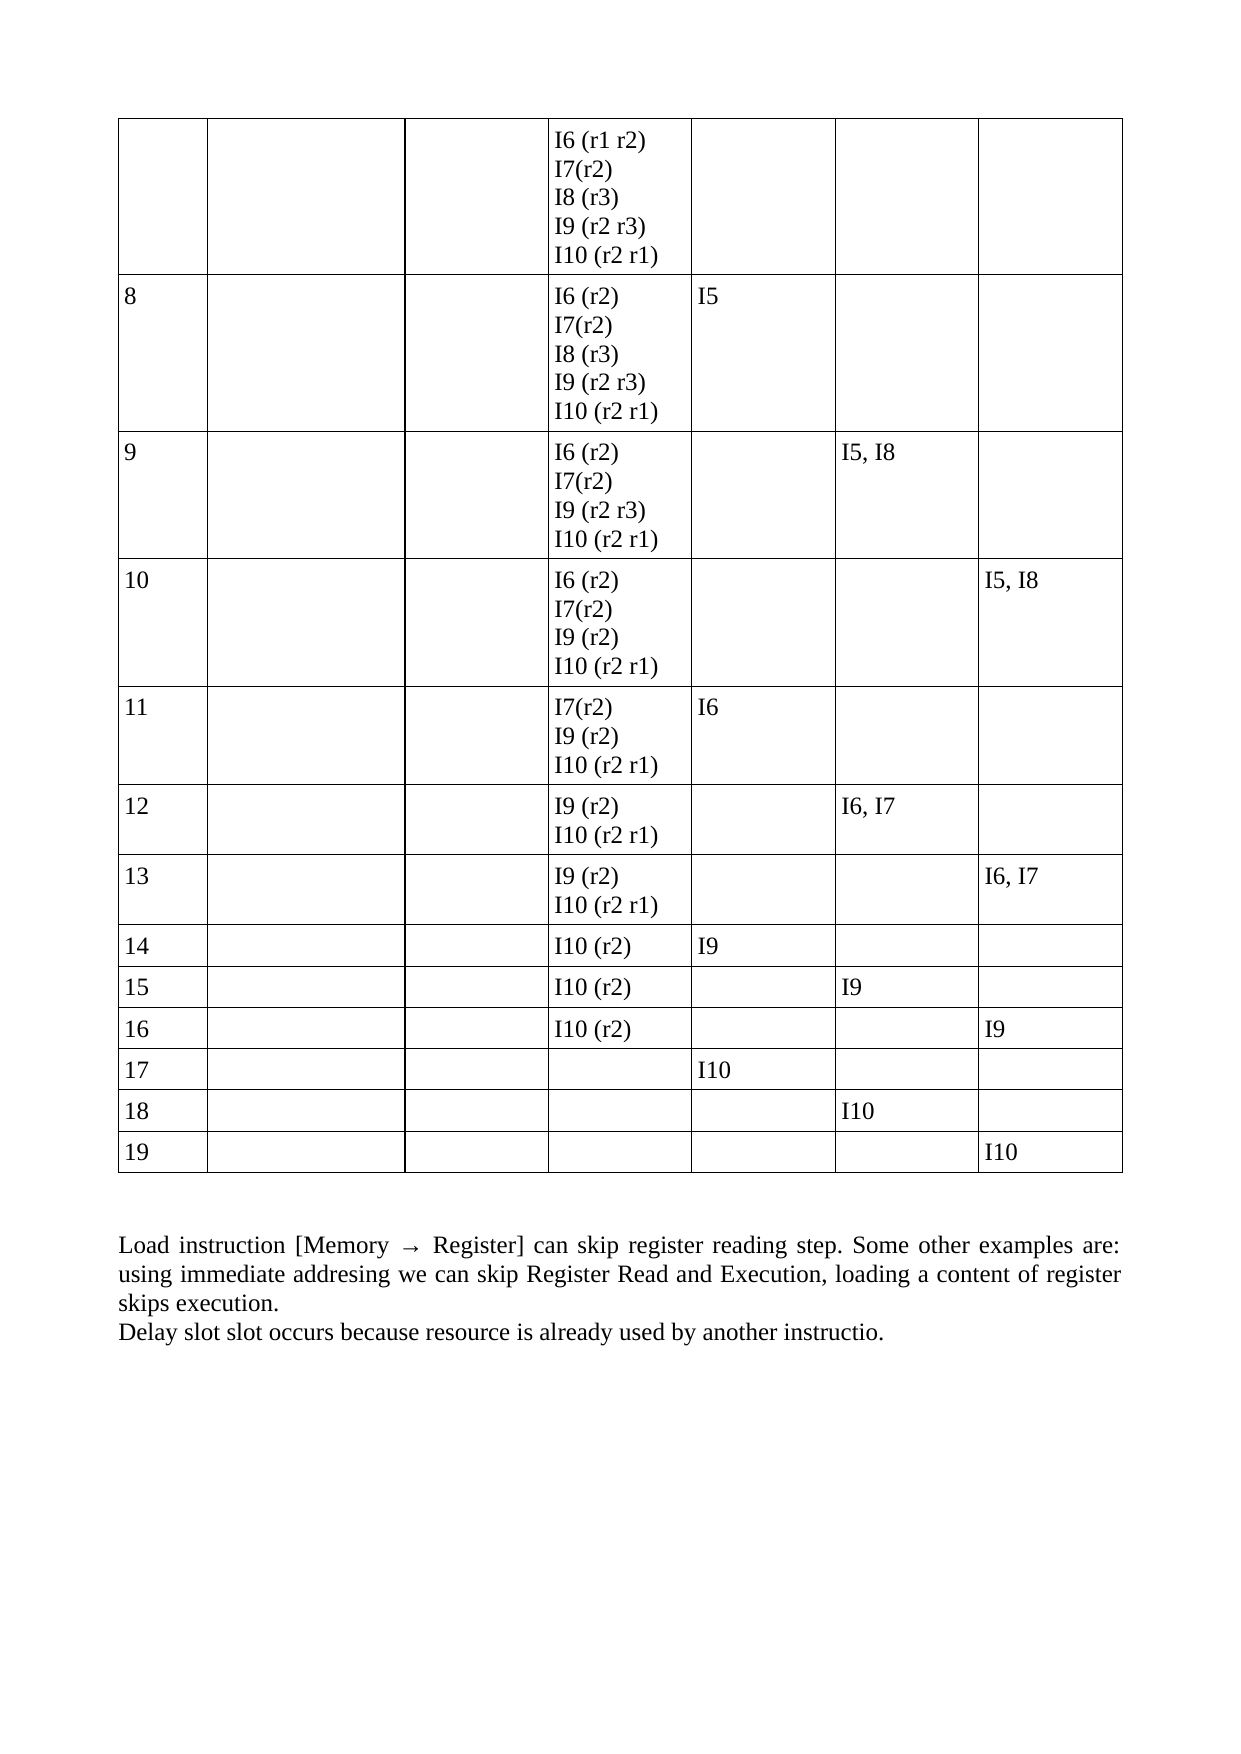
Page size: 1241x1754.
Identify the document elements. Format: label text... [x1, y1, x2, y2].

table_cell [836, 1008, 978, 1048]
table_cell [692, 559, 835, 686]
table_cell I10 [836, 1090, 978, 1131]
table_cell [836, 1049, 978, 1089]
table_cell I10 (r2) [549, 925, 691, 966]
table_cell [208, 1090, 404, 1131]
table_cell 8 [119, 275, 207, 431]
table_cell [692, 432, 835, 558]
text Delay slot slot occurs because resource is already used by another instructio. [118, 1317, 1122, 1345]
table_cell [406, 1132, 548, 1172]
table_cell [406, 559, 548, 686]
table_cell I6 (r1 r2) I7(r2) I8 (r3) I9 (r2 r3) I10 (r2 r1) [549, 119, 691, 274]
table_cell [692, 1090, 835, 1131]
table_cell [549, 1090, 691, 1131]
table_cell [836, 1132, 978, 1172]
table_cell [979, 432, 1122, 558]
table_cell I10 (r2) [549, 1008, 691, 1048]
table_cell [692, 119, 835, 274]
table_cell I6 (r2) I7(r2) I9 (r2) I10 (r2 r1) [549, 559, 691, 686]
table_cell [979, 275, 1122, 431]
table_cell [979, 1090, 1122, 1131]
table_cell [208, 1132, 404, 1172]
table_cell [979, 925, 1122, 966]
table_cell [208, 687, 404, 784]
table_cell [979, 785, 1122, 854]
table_cell 11 [119, 687, 207, 784]
table_cell [979, 967, 1122, 1007]
table_cell I6 [692, 687, 835, 784]
table_cell I5 [692, 275, 835, 431]
table_cell [406, 925, 548, 966]
table_cell I9 (r2) I10 (r2 r1) [549, 855, 691, 924]
table_cell I6, I7 [836, 785, 978, 854]
table_cell [208, 1008, 404, 1048]
table_cell [979, 687, 1122, 784]
table_cell [208, 432, 404, 558]
table_cell [119, 119, 207, 274]
table_cell I6 (r2) I7(r2) I8 (r3) I9 (r2 r3) I10 (r2 r1) [549, 275, 691, 431]
table_cell [836, 855, 978, 924]
table_cell [208, 855, 404, 924]
table_cell [979, 119, 1122, 274]
table_cell 10 [119, 559, 207, 686]
table_cell [406, 855, 548, 924]
table_cell [406, 275, 548, 431]
table_cell 15 [119, 967, 207, 1007]
table_cell [406, 432, 548, 558]
table_cell I9 (r2) I10 (r2 r1) [549, 785, 691, 854]
table_cell [836, 925, 978, 966]
table_cell [692, 967, 835, 1007]
table_cell I5, I8 [836, 432, 978, 558]
table_cell 9 [119, 432, 207, 558]
table_cell [406, 785, 548, 854]
table_cell [549, 1049, 691, 1089]
table_cell I10 [692, 1049, 835, 1089]
table_cell I9 [692, 925, 835, 966]
table_cell [208, 1049, 404, 1089]
table_cell I9 [979, 1008, 1122, 1048]
table_cell [208, 559, 404, 686]
table_cell [979, 1049, 1122, 1089]
table_cell I6, I7 [979, 855, 1122, 924]
table_cell [692, 1132, 835, 1172]
table_cell I9 [836, 967, 978, 1007]
table_cell [406, 967, 548, 1007]
table_cell [406, 1008, 548, 1048]
table_cell [692, 855, 835, 924]
table_cell [836, 275, 978, 431]
text Load instruction [Memory → Register] can skip register reading step. Some other examples are: using immediate addresing we can skip Register Read and Execution, loading a content of register skips execution. [118, 1230, 1122, 1317]
table_cell [406, 687, 548, 784]
table_cell 13 [119, 855, 207, 924]
table_cell 19 [119, 1132, 207, 1172]
table_cell [406, 1090, 548, 1131]
table_cell 12 [119, 785, 207, 854]
table_cell [208, 967, 404, 1007]
table_cell [549, 1132, 691, 1172]
table_cell [208, 119, 404, 274]
table_cell [208, 925, 404, 966]
table_cell [406, 119, 548, 274]
table_cell I6 (r2) I7(r2) I9 (r2 r3) I10 (r2 r1) [549, 432, 691, 558]
table_cell [406, 1049, 548, 1089]
table_cell [208, 275, 404, 431]
table_cell I10 (r2) [549, 967, 691, 1007]
table_cell [836, 559, 978, 686]
table_cell [692, 785, 835, 854]
table_cell 16 [119, 1008, 207, 1048]
table_cell [692, 1008, 835, 1048]
table_cell [836, 119, 978, 274]
table_cell 18 [119, 1090, 207, 1131]
table_cell 17 [119, 1049, 207, 1089]
table_cell [208, 785, 404, 854]
table_cell I7(r2) I9 (r2) I10 (r2 r1) [549, 687, 691, 784]
table_cell I5, I8 [979, 559, 1122, 686]
table_cell 14 [119, 925, 207, 966]
table_cell I10 [979, 1132, 1122, 1172]
table_cell [836, 687, 978, 784]
